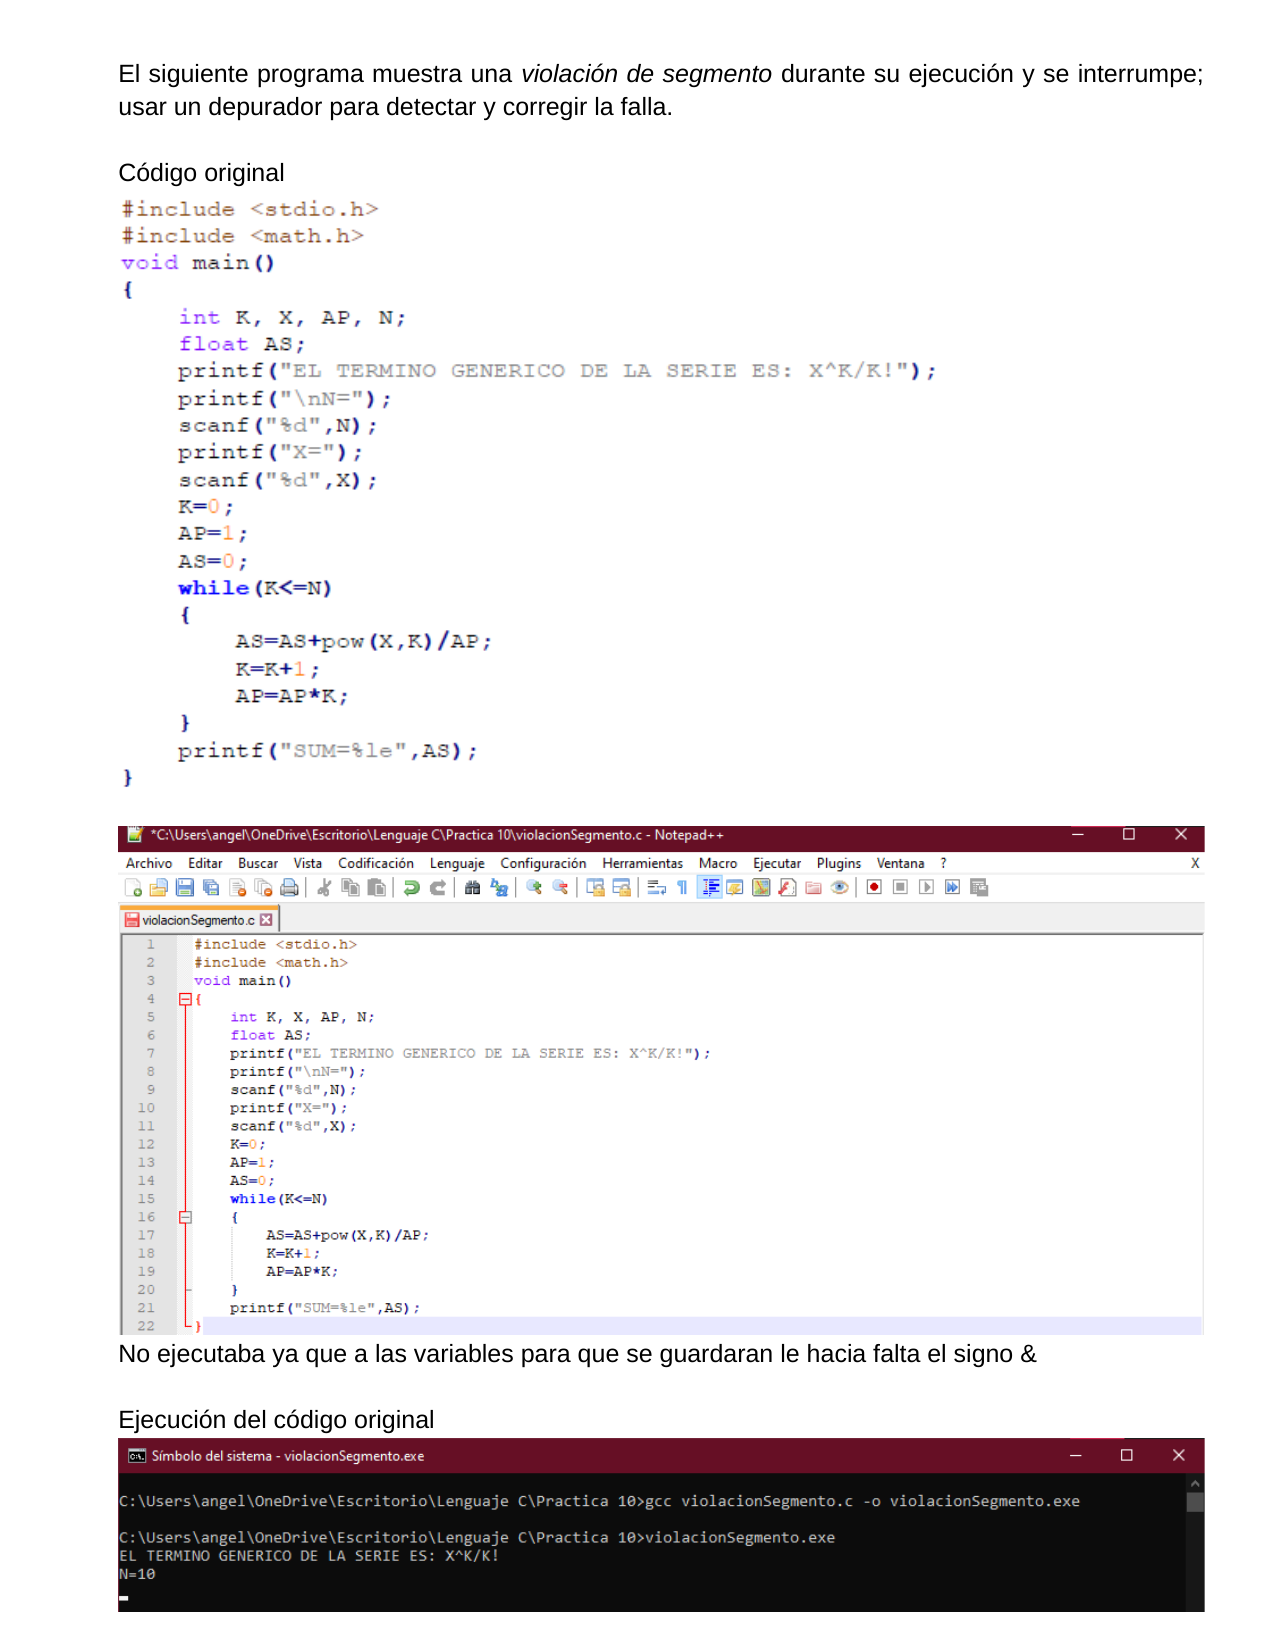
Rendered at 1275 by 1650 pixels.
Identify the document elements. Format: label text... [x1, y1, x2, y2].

text No ejecutaba ya que a las variables para que se guardaran le hacia falta el signo & [118, 1339, 1205, 1368]
text Código original [118, 158, 1205, 187]
text El siguiente programa muestra una violación de segmento durante su ejecución y se interrumpe; usar un depurador para detectar y corregir la falla. [118, 59, 1205, 121]
text Ejecución del código original [118, 1405, 1205, 1434]
